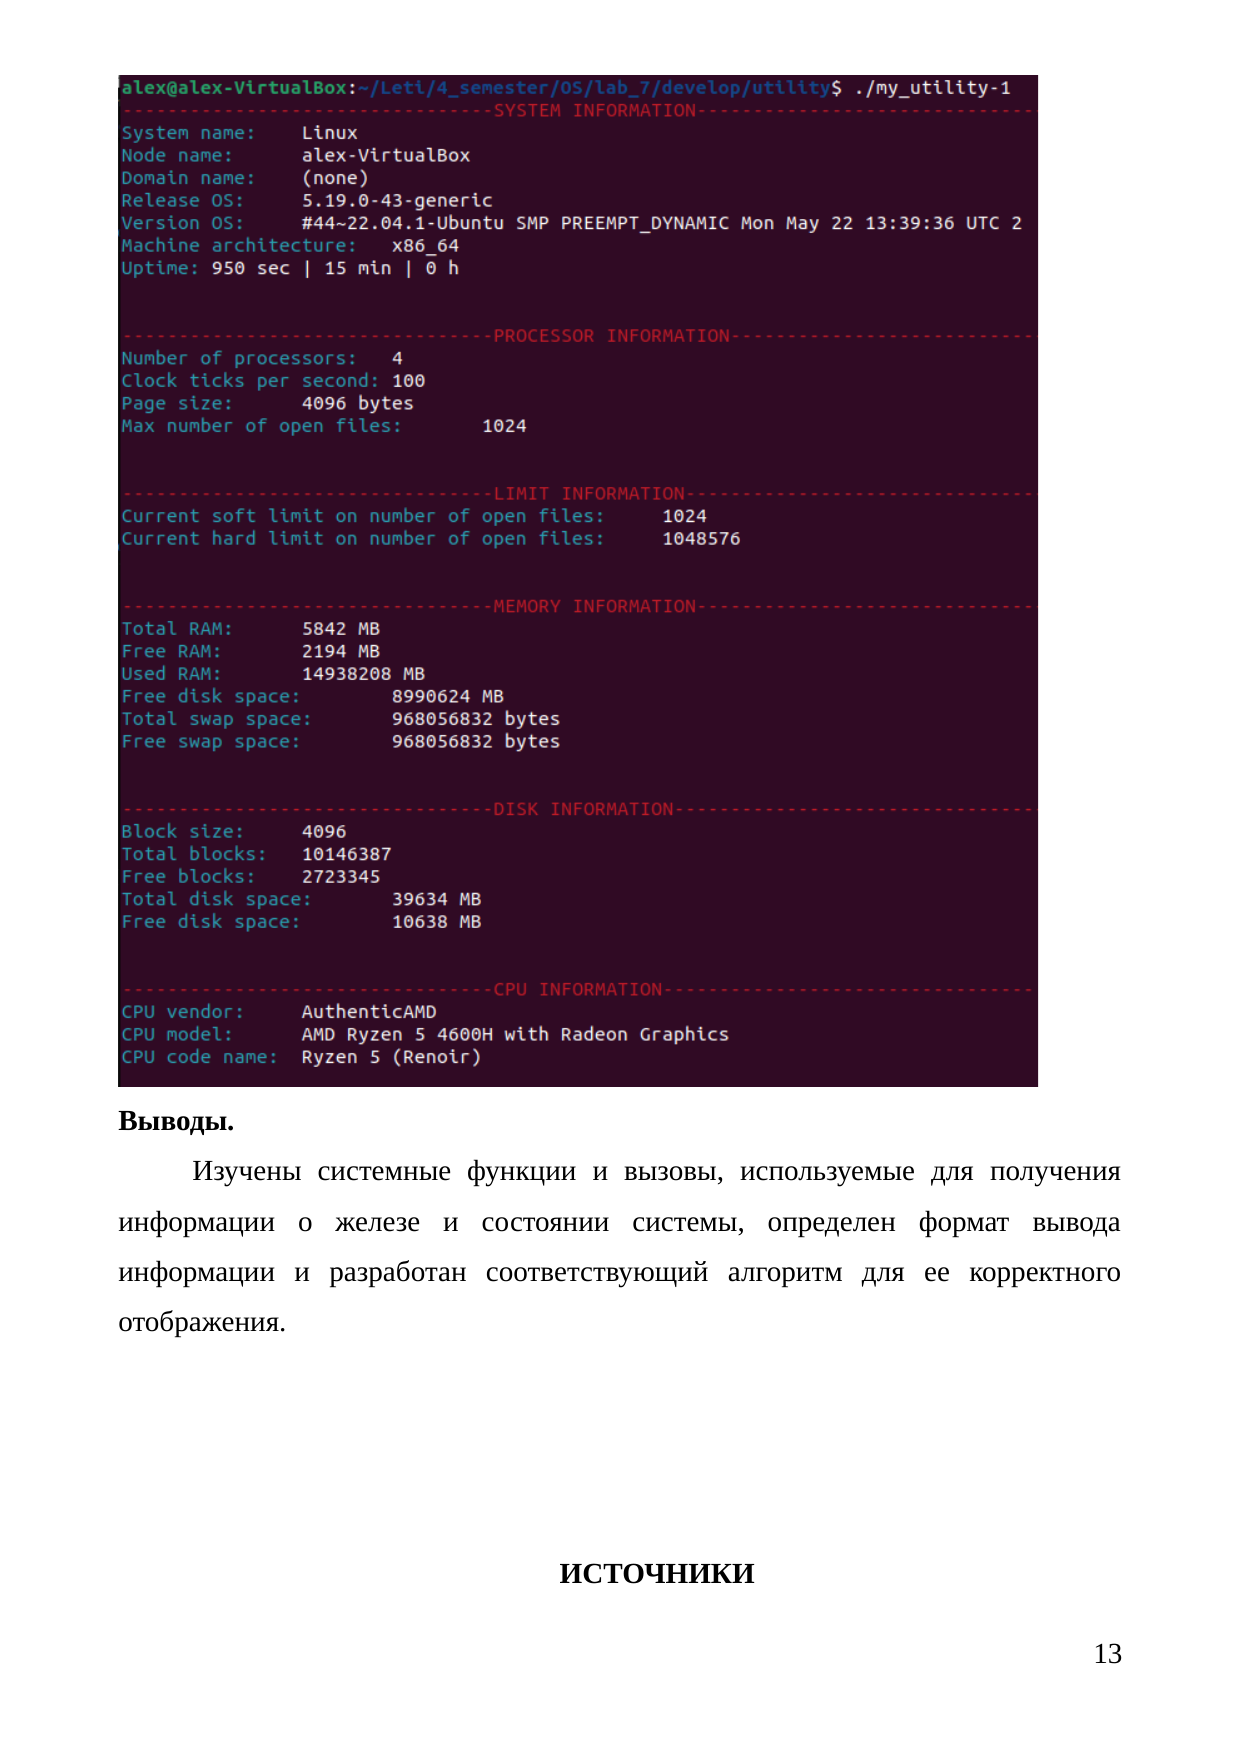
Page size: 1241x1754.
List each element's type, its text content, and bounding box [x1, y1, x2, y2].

text ИСТОЧНИКИ [118, 1556, 1122, 1589]
subtitle Выводы. [118, 1103, 1122, 1137]
text Изучены системные функции и вызовы, используемые для получения информации о железе и состоянии системы, определен формат вывода информации и разработан соответствующий алгоритм для ее корректного отображения. [118, 1153, 1122, 1338]
